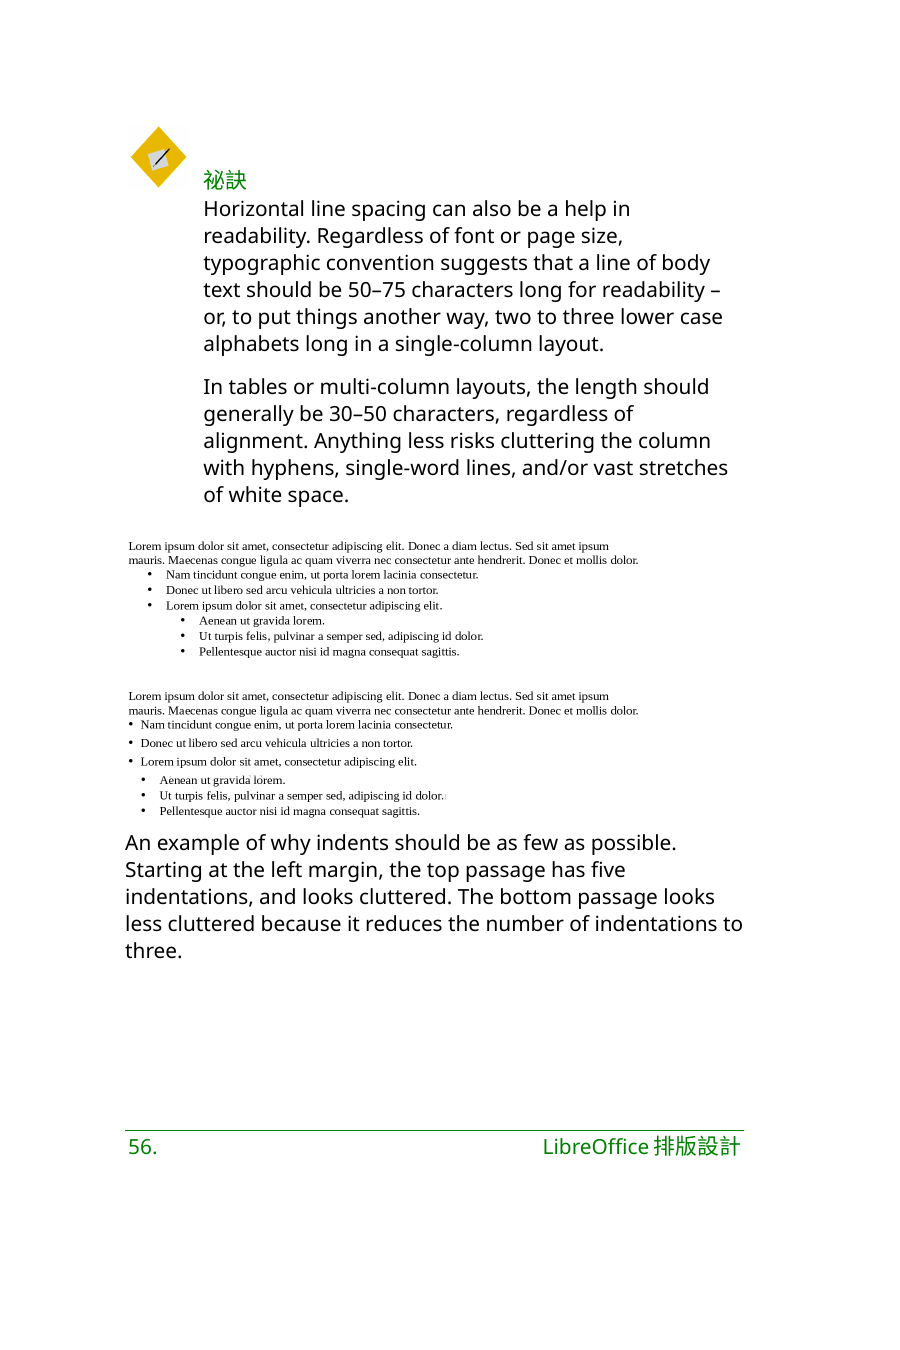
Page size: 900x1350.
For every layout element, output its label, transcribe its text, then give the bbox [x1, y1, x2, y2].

table_header [642, 540, 744, 818]
table_cell An example of why indents should be as few as possible. Starting at the left margin, the top passage has five indentations, and looks cluttered. The bottom passage looks less cluttered because it reduces the number of indentations to three. [125, 821, 744, 964]
list 祕訣 [125, 125, 744, 195]
picture [126, 125, 189, 189]
text In tables or multi-column layouts, the length should generally be 30–50 characters, regardless of alignment. Anything less risks cluttering the column with hyphens, single-word lines, and/or vast stretches of white space. [203, 373, 744, 508]
text Horizontal line spacing can also be a help in readability. Regardless of font or page size, typographic convention suggests that a line of body text should be 50–75 characters long for readability – or, to put things another way, two to three lower case alphabets long in a single-column layout. [203, 195, 744, 357]
picture [125, 539, 642, 819]
